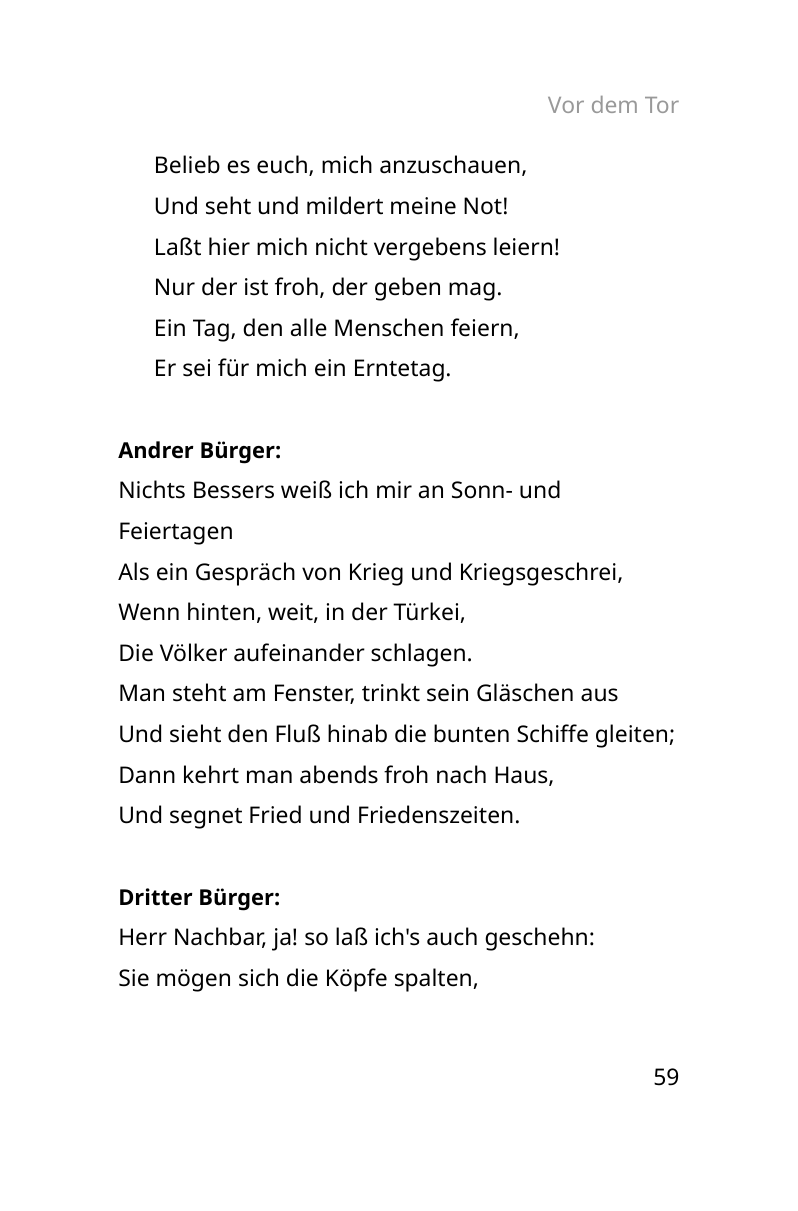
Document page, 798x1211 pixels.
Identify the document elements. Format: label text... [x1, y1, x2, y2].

text Andrer Bürger: Nichts Bessers weiß ich mir an Sonn- und Feiertagen Als ein Gespräch von Krieg und Kriegsgeschrei, Wenn hinten, weit, in der Türkei, Die Völker aufeinander schlagen. Man steht am Fenster, trinkt sein Gläschen aus Und sieht den Fluß hinab die bunten Schiffe gleiten; Dann kehrt man abends froh nach Haus, Und segnet Fried und Friedenszeiten. [118, 411, 679, 831]
text Dritter Bürger: Herr Nachbar, ja! so laß ich's auch geschehn: Sie mögen sich die Köpfe spalten, [118, 858, 679, 993]
text Belieb es euch, mich anzuschauen, Und seht und mildert meine Not! Laßt hier mich nicht vergebens leiern! Nur der ist froh, der geben mag. Ein Tag, den alle Menschen feiern, Er sei für mich ein Erntetag. [118, 149, 679, 384]
